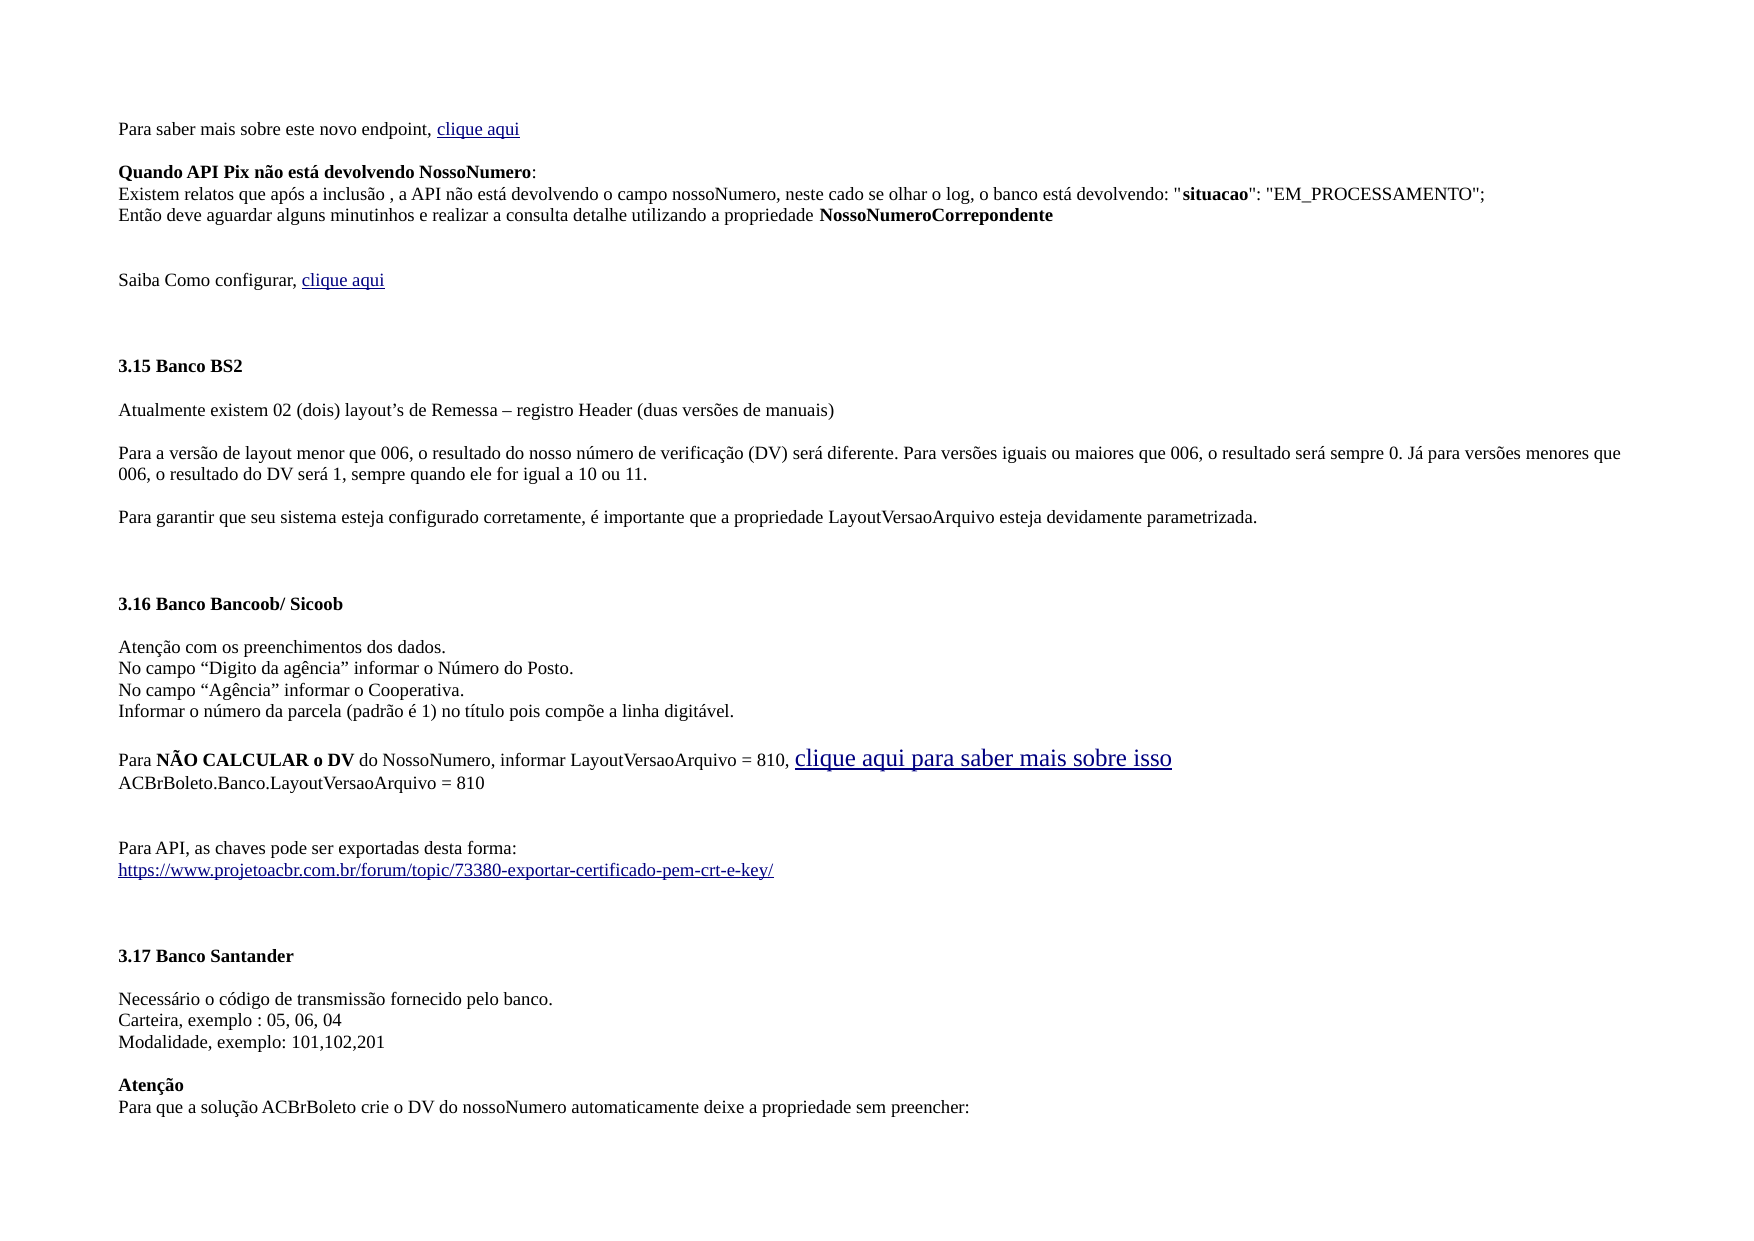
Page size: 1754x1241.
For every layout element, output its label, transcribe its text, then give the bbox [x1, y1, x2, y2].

text 3.16 Banco Bancoob/ Sicoob Atenção com os preenchimentos dos dados. No campo “Digito da agência” informar o Número do Posto. No campo “Agência” informar o Cooperativa. [118, 592, 1636, 700]
text Para NÃO CALCULAR o DV do NossoNumero, informar LayoutVersaoArquivo = 810, clique aqui para saber mais sobre isso ACBrBoleto.Banco.LayoutVersaoArquivo = 810 [118, 722, 1636, 794]
text Para saber mais sobre este novo endpoint, clique aqui Quando API Pix não está devolvendo NossoNumero: [118, 118, 1636, 183]
text Existem relatos que após a inclusão , a API não está devolvendo o campo nossoNumero, neste cado se olhar o log, o banco está devolvendo: "situacao": "EM_PROCESSAMENTO"; Então deve aguardar alguns minutinhos e realizar a consulta detalhe utilizando a propriedade NossoNumeroCorrepondente [118, 183, 1636, 226]
text 3.17 Banco Santander Necessário o código de transmissão fornecido pelo banco. Carteira, exemplo : 05, 06, 04 Modalidade, exemplo: 101,102,201 Atenção Para que a solução ACBrBoleto crie o DV do nossoNumero automaticamente deixe a propriedade sem preencher: [118, 945, 1636, 1117]
text 3.15 Banco BS2 Atualmente existem 02 (dois) layout’s de Remessa – registro Header (duas versões de manuais) Para a versão de layout menor que 006, o resultado do nosso número de verificação (DV) será diferente. Para versões iguais ou maiores que 006, o resultado será sempre 0. Já para versões menores que 006, o resultado do DV será 1, sempre quando ele for igual a 10 ou 11. [118, 355, 1636, 485]
text Informar o número da parcela (padrão é 1) no título pois compõe a linha digitável. [118, 700, 1636, 722]
text Para API, as chaves pode ser exportadas desta forma: https://www.projetoacbr.com.br/forum/topic/73380-exportar-certificado-pem-crt-e-key/ [118, 794, 1636, 880]
text Saiba Como configurar, clique aqui [118, 247, 1636, 291]
text Para garantir que seu sistema esteja configurado corretamente, é importante que a propriedade LayoutVersaoArquivo esteja devidamente parametrizada. [118, 506, 1636, 528]
